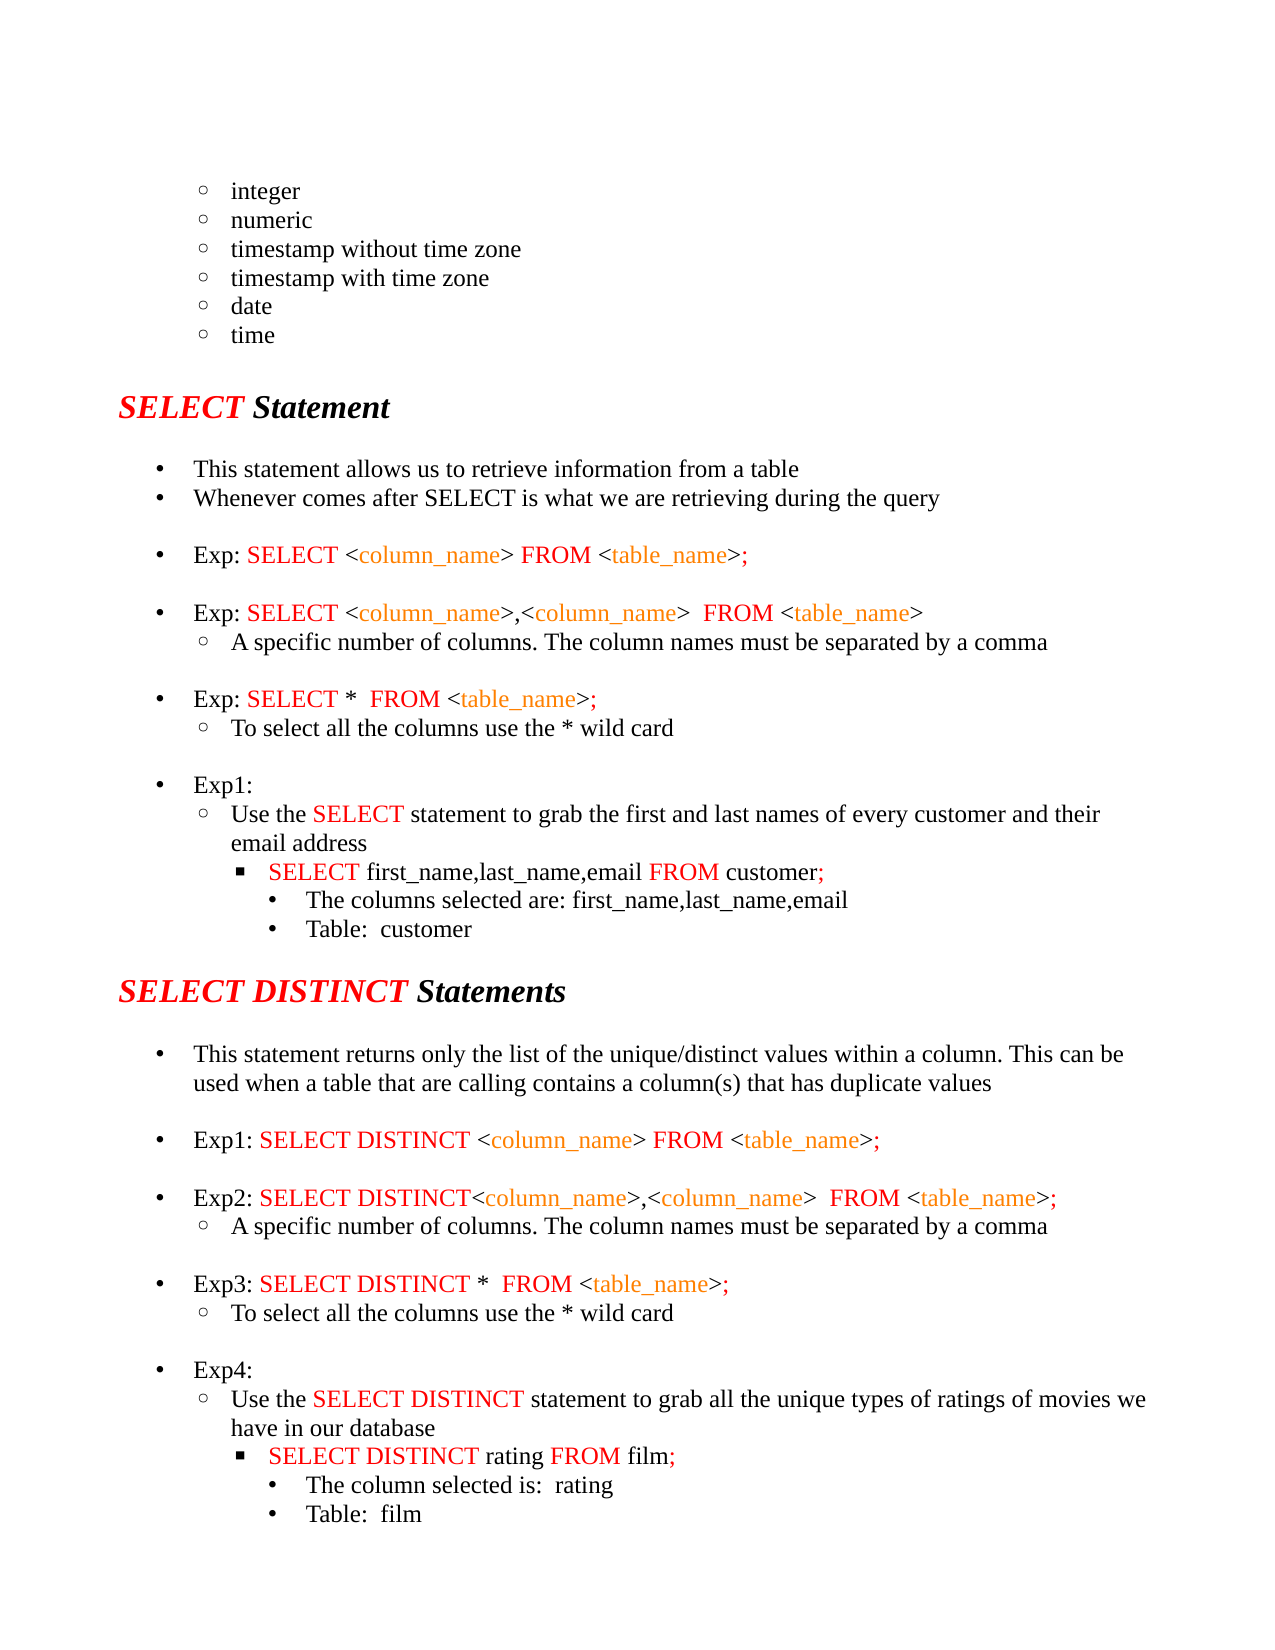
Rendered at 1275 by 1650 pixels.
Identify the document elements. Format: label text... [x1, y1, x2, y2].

list Table: customer [268, 914, 1157, 943]
list timestamp without time zone [193, 234, 1157, 263]
list SELECT first_name,last_name,email FROM customer; [231, 857, 1157, 886]
list Exp4: [156, 1355, 1157, 1384]
list The column selected is: rating [268, 1470, 1157, 1499]
list integer [193, 176, 1157, 205]
text SELECT Statement [118, 387, 1157, 426]
list This statement allows us to retrieve information from a table [156, 454, 1157, 483]
list time [193, 320, 1157, 349]
list SELECT DISTINCT rating FROM film; [231, 1441, 1157, 1470]
list Whenever comes after SELECT is what we are retrieving during the query [156, 483, 1157, 512]
list This statement returns only the list of the unique/distinct values within a column. This can be used when a table that are calling contains a column(s) that has duplicate values [156, 1039, 1157, 1096]
list Exp: SELECT <column_name> FROM <table_name>; [156, 541, 1157, 569]
list The columns selected are: first_name,last_name,email [268, 886, 1157, 914]
list Exp3: SELECT DISTINCT * FROM <table_name>; [156, 1269, 1157, 1298]
list To select all the columns use the * wild card [193, 1298, 1157, 1326]
list Use the SELECT statement to grab the first and last names of every customer and their email address [193, 799, 1157, 857]
list date [193, 291, 1157, 320]
list Use the SELECT DISTINCT statement to grab all the unique types of ratings of movies we have in our database [193, 1384, 1157, 1441]
list Exp: SELECT <column_name>,<column_name> FROM <table_name> [156, 598, 1157, 627]
list timestamp with time zone [193, 263, 1157, 291]
list Table: film [268, 1499, 1157, 1528]
list A specific number of columns. The column names must be separated by a comma [193, 1211, 1157, 1240]
text SELECT DISTINCT Statements [118, 972, 1157, 1010]
list To select all the columns use the * wild card [193, 713, 1157, 742]
list Exp2: SELECT DISTINCT<column_name>,<column_name> FROM <table_name>; [156, 1183, 1157, 1211]
list A specific number of columns. The column names must be separated by a comma [193, 627, 1157, 656]
list numeric [193, 205, 1157, 234]
list Exp: SELECT * FROM <table_name>; [156, 684, 1157, 713]
list Exp1: SELECT DISTINCT <column_name> FROM <table_name>; [156, 1125, 1157, 1154]
list Exp1: [156, 771, 1157, 799]
